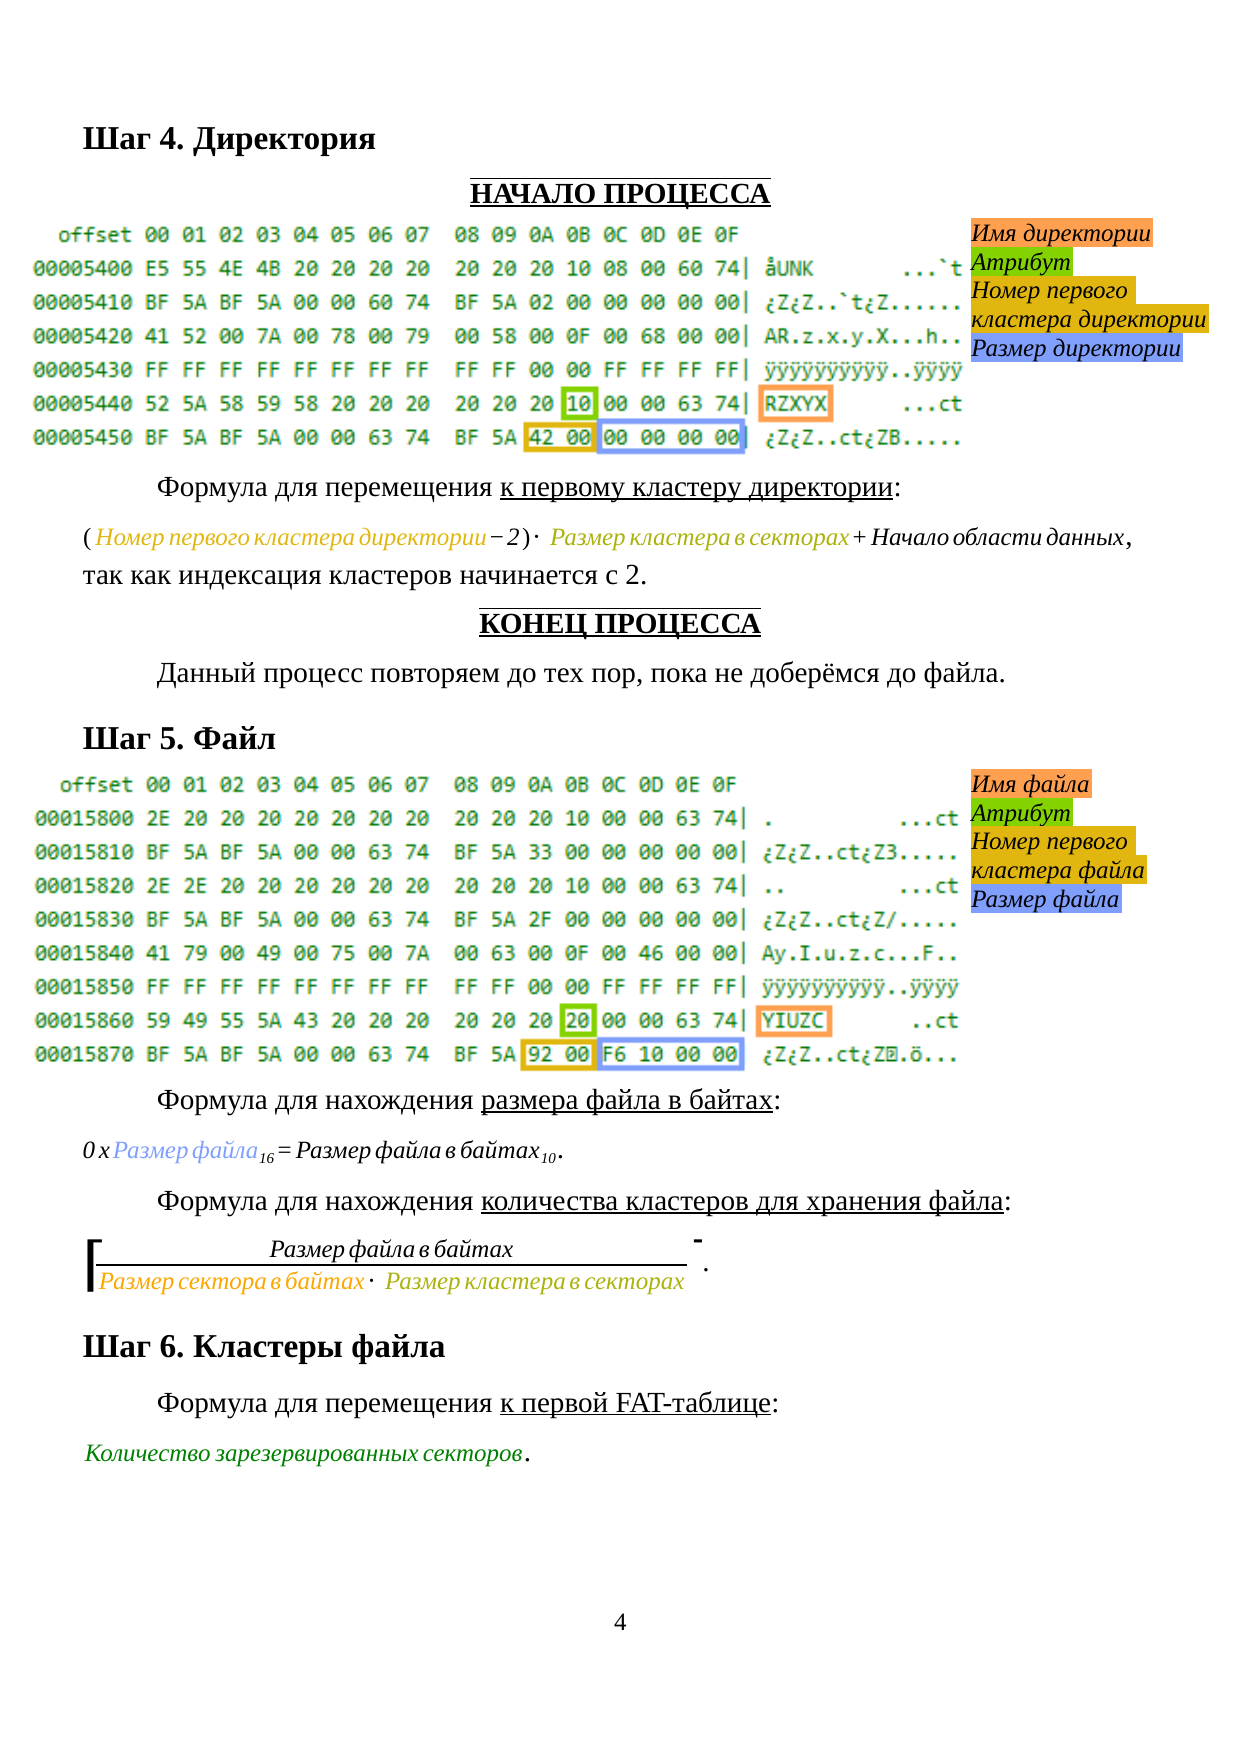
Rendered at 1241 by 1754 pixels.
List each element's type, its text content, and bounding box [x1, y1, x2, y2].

text НАЧАЛО ПРОЦЕССА [83, 176, 1157, 209]
text . [83, 1131, 1157, 1167]
text . [83, 1232, 1157, 1297]
subtitle Директория [83, 118, 1157, 156]
subtitle Файл [83, 718, 1157, 756]
text . [83, 1434, 1157, 1467]
subtitle Кластеры файла [83, 1327, 1157, 1365]
table_header Имя файла Атрибут Номер первого кластера файла Размер файла [971, 769, 1214, 1075]
text Формула для нахождения количества кластеров для хранения файла: [83, 1183, 1157, 1217]
text Формула для перемещения к первому кластеру директории: [83, 469, 1157, 503]
picture [26, 218, 971, 462]
text КОНЕЦ ПРОЦЕССА [83, 606, 1157, 639]
text Формула для нахождения размера файла в байтах: [83, 1082, 1157, 1115]
text Данный процесс повторяем до тех пор, пока не доберёмся до файла. [83, 655, 1157, 689]
table_header Имя директории Атрибут Номер первого кластера директории Размер директории [971, 218, 1214, 462]
text , так как индексация кластеров начинается с 2. [83, 518, 1157, 590]
text Формула для перемещения к первой FAT-таблице: [83, 1385, 1157, 1418]
picture [26, 768, 971, 1075]
